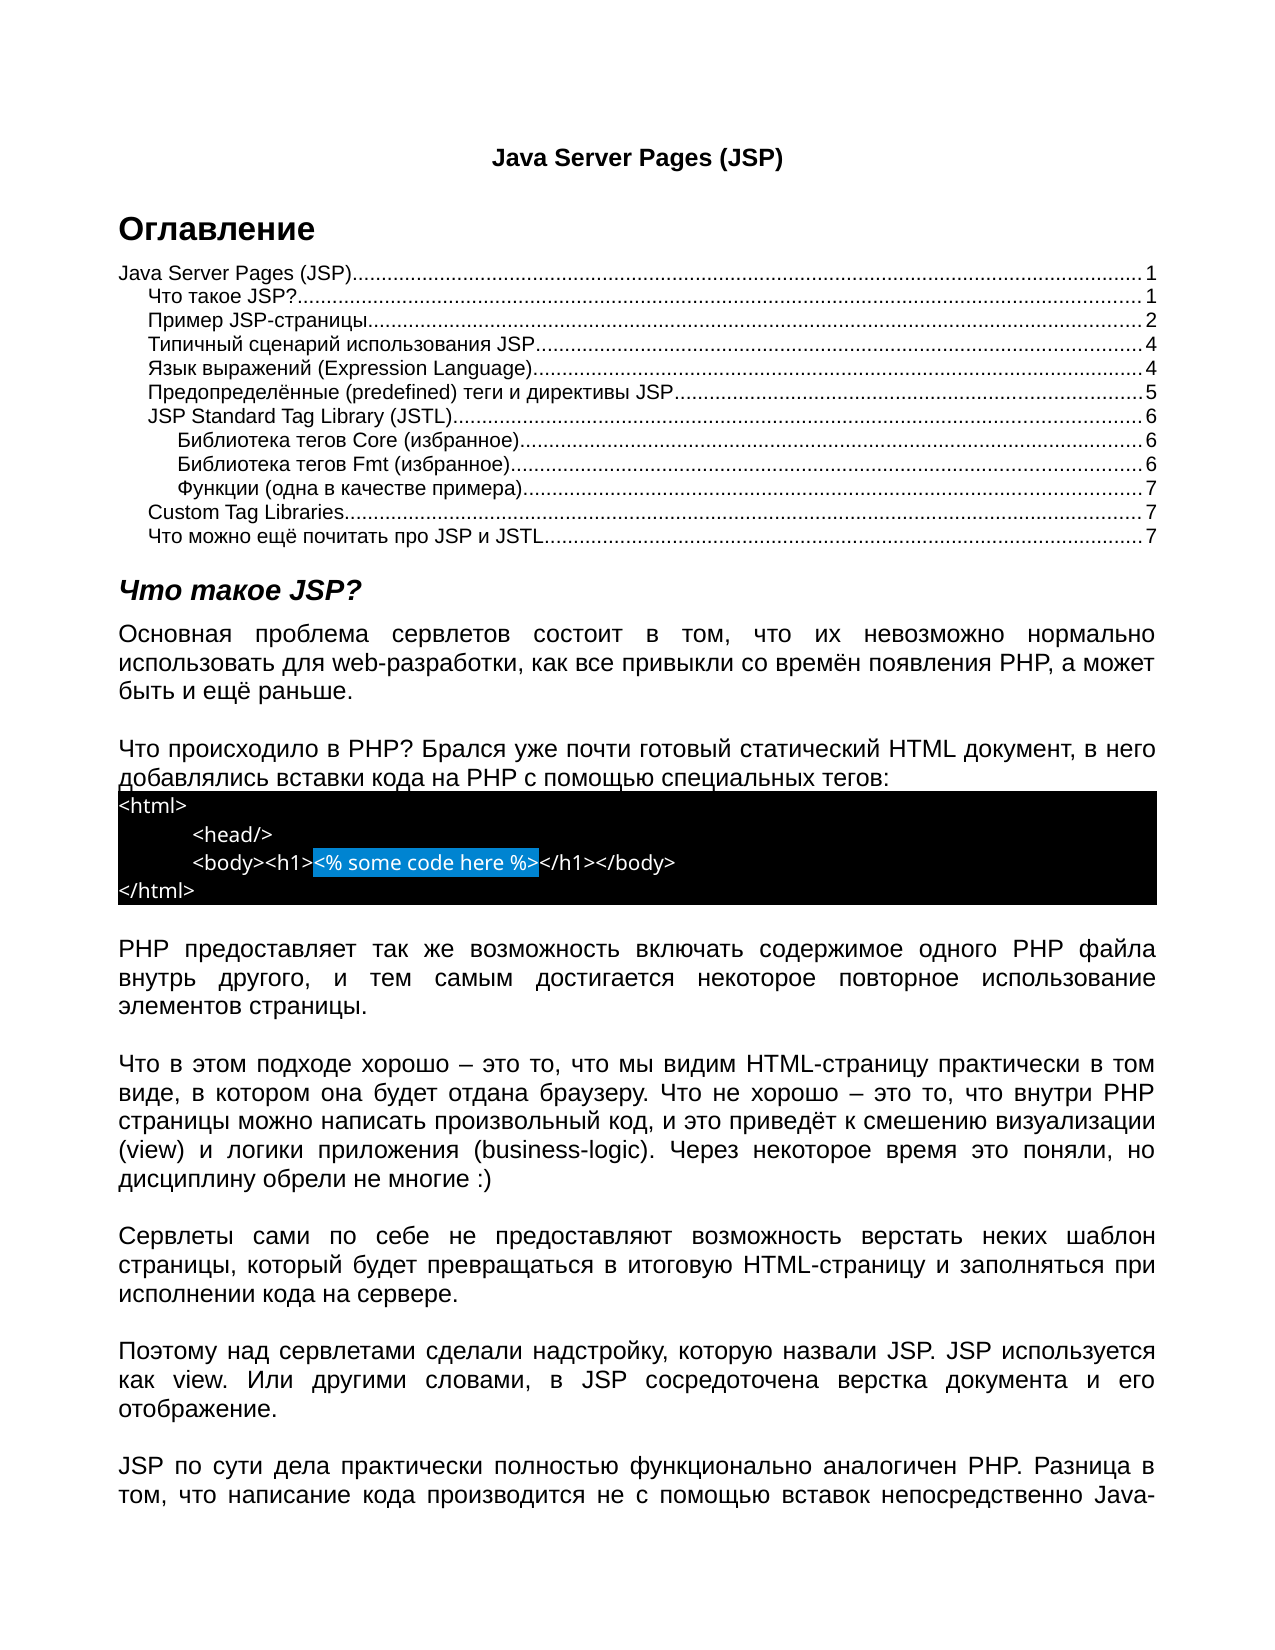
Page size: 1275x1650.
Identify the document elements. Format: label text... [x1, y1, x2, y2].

text Библиотека тегов Core (избранное) 6 [177, 428, 1157, 452]
text PHP предоставляет так же возможность включать содержимое одного PHP файла внутрь другого, и тем самым достигается некоторое повторное использование элементов страницы. [118, 934, 1157, 1020]
text Основная проблема сервлетов состоит в том, что их невозможно нормально использовать для web-разработки, как все привыкли со времён появления PHP, а может быть и ещё раньше. [118, 619, 1157, 705]
text Предопределённые (predefined) теги и директивы JSP 5 [148, 380, 1157, 404]
text Что в этом подходе хорошо – это то, что мы видим HTML-страницу практически в том виде, в котором она будет отдана браузеру. Что не хорошо – это то, что внутри PHP страницы можно написать произвольный код, и это приведёт к смешению визуализации (view) и логики приложения (business-logic). Через некоторое время это поняли, но дисциплину обрели не многие :) [118, 1049, 1157, 1193]
text <body><h1><% some code here %></h1></body> [118, 848, 1157, 877]
text Пример JSP-страницы 2 [148, 308, 1157, 332]
text JSP Standard Tag Library (JSTL) 6 [148, 404, 1157, 428]
text </html> [118, 877, 1157, 905]
text <html> [118, 791, 1157, 820]
text Библиотека тегов Fmt (избранное) 6 [177, 452, 1157, 476]
text Поэтому над сервлетами сделали надстройку, которую назвали JSP. JSP используется как view. Или другими словами, в JSP сосредоточена верстка документа и его отображение. [118, 1336, 1157, 1423]
text Custom Tag Libraries 7 [148, 500, 1157, 524]
subtitle Что такое JSP? [118, 573, 1157, 606]
text Сервлеты сами по себе не предоставляют возможность верстать неких шаблон страницы, который будет превращаться в итоговую HTML-страницу и заполняться при исполнении кода на сервере. [118, 1221, 1157, 1308]
text Java Server Pages (JSP) 1 [118, 260, 1157, 284]
text Язык выражений (Expression Language) 4 [148, 356, 1157, 380]
text Типичный сценарий использования JSP 4 [148, 332, 1157, 356]
text JSP по сути дела практически полностью функционально аналогичен PHP. Разница в том, что написание кода производится не с помощью вставок непосредственно Java- [118, 1451, 1157, 1509]
subtitle Java Server Pages (JSP) [118, 143, 1157, 172]
text Что можно ещё почитать про JSP и JSTL 7 [148, 524, 1157, 548]
text Что такое JSP? 1 [148, 284, 1157, 308]
subtitle Оглавление [118, 209, 1157, 248]
text Функции (одна в качестве примера) 7 [177, 476, 1157, 500]
text <head/> [118, 820, 1157, 848]
text Что происходило в PHP? Брался уже почти готовый статический HTML документ, в него добавлялись вставки кода на PHP с помощью специальных тегов: [118, 734, 1157, 791]
